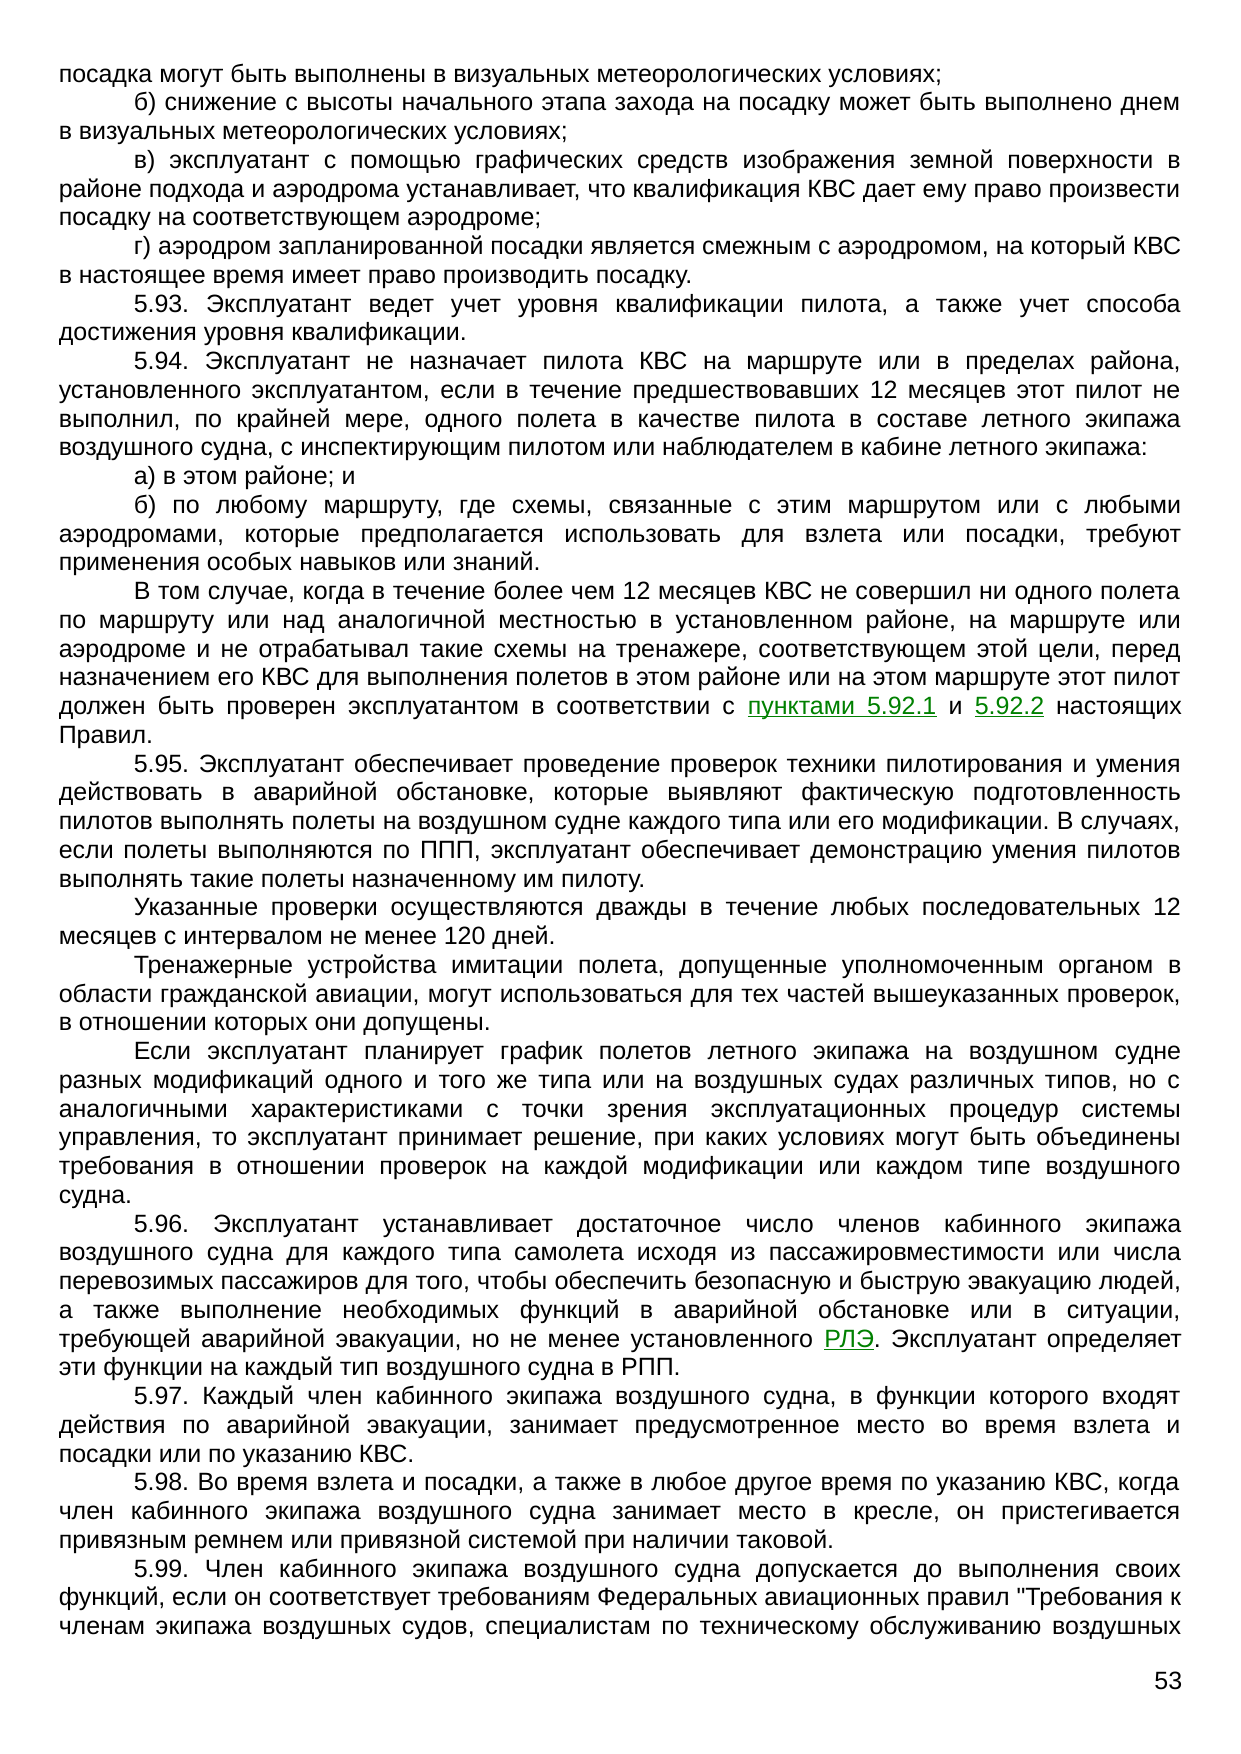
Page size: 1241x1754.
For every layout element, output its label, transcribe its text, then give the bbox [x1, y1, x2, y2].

text 5.99. Член кабинного экипажа воздушного судна допускается до выполнения своих функций, если он соответствует требованиям Федеральных авиационных правил "Требования к членам экипажа воздушных судов, специалистам по техническому обслуживанию воздушных [58, 1553, 1182, 1640]
text Тренажерные устройства имитации полета, допущенные уполномоченным органом в области гражданской авиации, могут использоваться для тех частей вышеуказанных проверок, в отношении которых они допущены. [58, 950, 1182, 1036]
text а) в этом районе; и [58, 461, 1182, 490]
text 5.98. Во время взлета и посадки, а также в любое другое время по указанию КВС, когда член кабинного экипажа воздушного судна занимает место в кресле, он пристегивается привязным ремнем или привязной системой при наличии таковой. [58, 1467, 1182, 1553]
text б) снижение с высоты начального этапа захода на посадку может быть выполнено днем в визуальных метеорологических условиях; [58, 87, 1182, 145]
text Указанные проверки осуществляются дважды в течение любых последовательных 12 месяцев с интервалом не менее 120 дней. [58, 892, 1182, 950]
text г) аэродром запланированной посадки является смежным с аэродромом, на который КВС в настоящее время имеет право производить посадку. [58, 231, 1182, 288]
text посадка могут быть выполнены в визуальных метеорологических условиях; [58, 58, 1182, 87]
text 5.94. Эксплуатант не назначает пилота КВС на маршруте или в пределах района, установленного эксплуатантом, если в течение предшествовавших 12 месяцев этот пилот не выполнил, по крайней мере, одного полета в качестве пилота в составе летного экипажа воздушного судна, с инспектирующим пилотом или наблюдателем в кабине летного экипажа: [58, 346, 1182, 461]
text 5.93. Эксплуатант ведет учет уровня квалификации пилота, а также учет способа достижения уровня квалификации. [58, 288, 1182, 346]
text 5.97. Каждый член кабинного экипажа воздушного судна, в функции которого входят действия по аварийной эвакуации, занимает предусмотренное место во время взлета и посадки или по указанию КВС. [58, 1381, 1182, 1467]
text б) по любому маршруту, где схемы, связанные с этим маршрутом или с любыми аэродромами, которые предполагается использовать для взлета или посадки, требуют применения особых навыков или знаний. [58, 490, 1182, 576]
text 5.95. Эксплуатант обеспечивает проведение проверок техники пилотирования и умения действовать в аварийной обстановке, которые выявляют фактическую подготовленность пилотов выполнять полеты на воздушном судне каждого типа или его модификации. В случаях, если полеты выполняются по ППП, эксплуатант обеспечивает демонстрацию умения пилотов выполнять такие полеты назначенному им пилоту. [58, 748, 1182, 892]
text Если эксплуатант планирует график полетов летного экипажа на воздушном судне разных модификаций одного и того же типа или на воздушных судах различных типов, но с аналогичными характеристиками с точки зрения эксплуатационных процедур системы управления, то эксплуатант принимает решение, при каких условиях могут быть объединены требования в отношении проверок на каждой модификации или каждом типе воздушного судна. [58, 1036, 1182, 1208]
text В том случае, когда в течение более чем 12 месяцев КВС не совершил ни одного полета по маршруту или над аналогичной местностью в установленном районе, на маршруте или аэродроме и не отрабатывал такие схемы на тренажере, соответствующем этой цели, перед назначением его КВС для выполнения полетов в этом районе или на этом маршруте этот пилот должен быть проверен эксплуатантом в соответствии с пунктами 5.92.1 и 5.92.2 настоящих Правил. [58, 576, 1182, 748]
text 5.96. Эксплуатант устанавливает достаточное число членов кабинного экипажа воздушного судна для каждого типа самолета исходя из пассажировместимости или числа перевозимых пассажиров для того, чтобы обеспечить безопасную и быструю эвакуацию людей, а также выполнение необходимых функций в аварийной обстановке или в ситуации, требующей аварийной эвакуации, но не менее установленного РЛЭ. Эксплуатант определяет эти функции на каждый тип воздушного судна в РПП. [58, 1208, 1182, 1381]
text в) эксплуатант с помощью графических средств изображения земной поверхности в районе подхода и аэродрома устанавливает, что квалификация КВС дает ему право произвести посадку на соответствующем аэродроме; [58, 145, 1182, 231]
